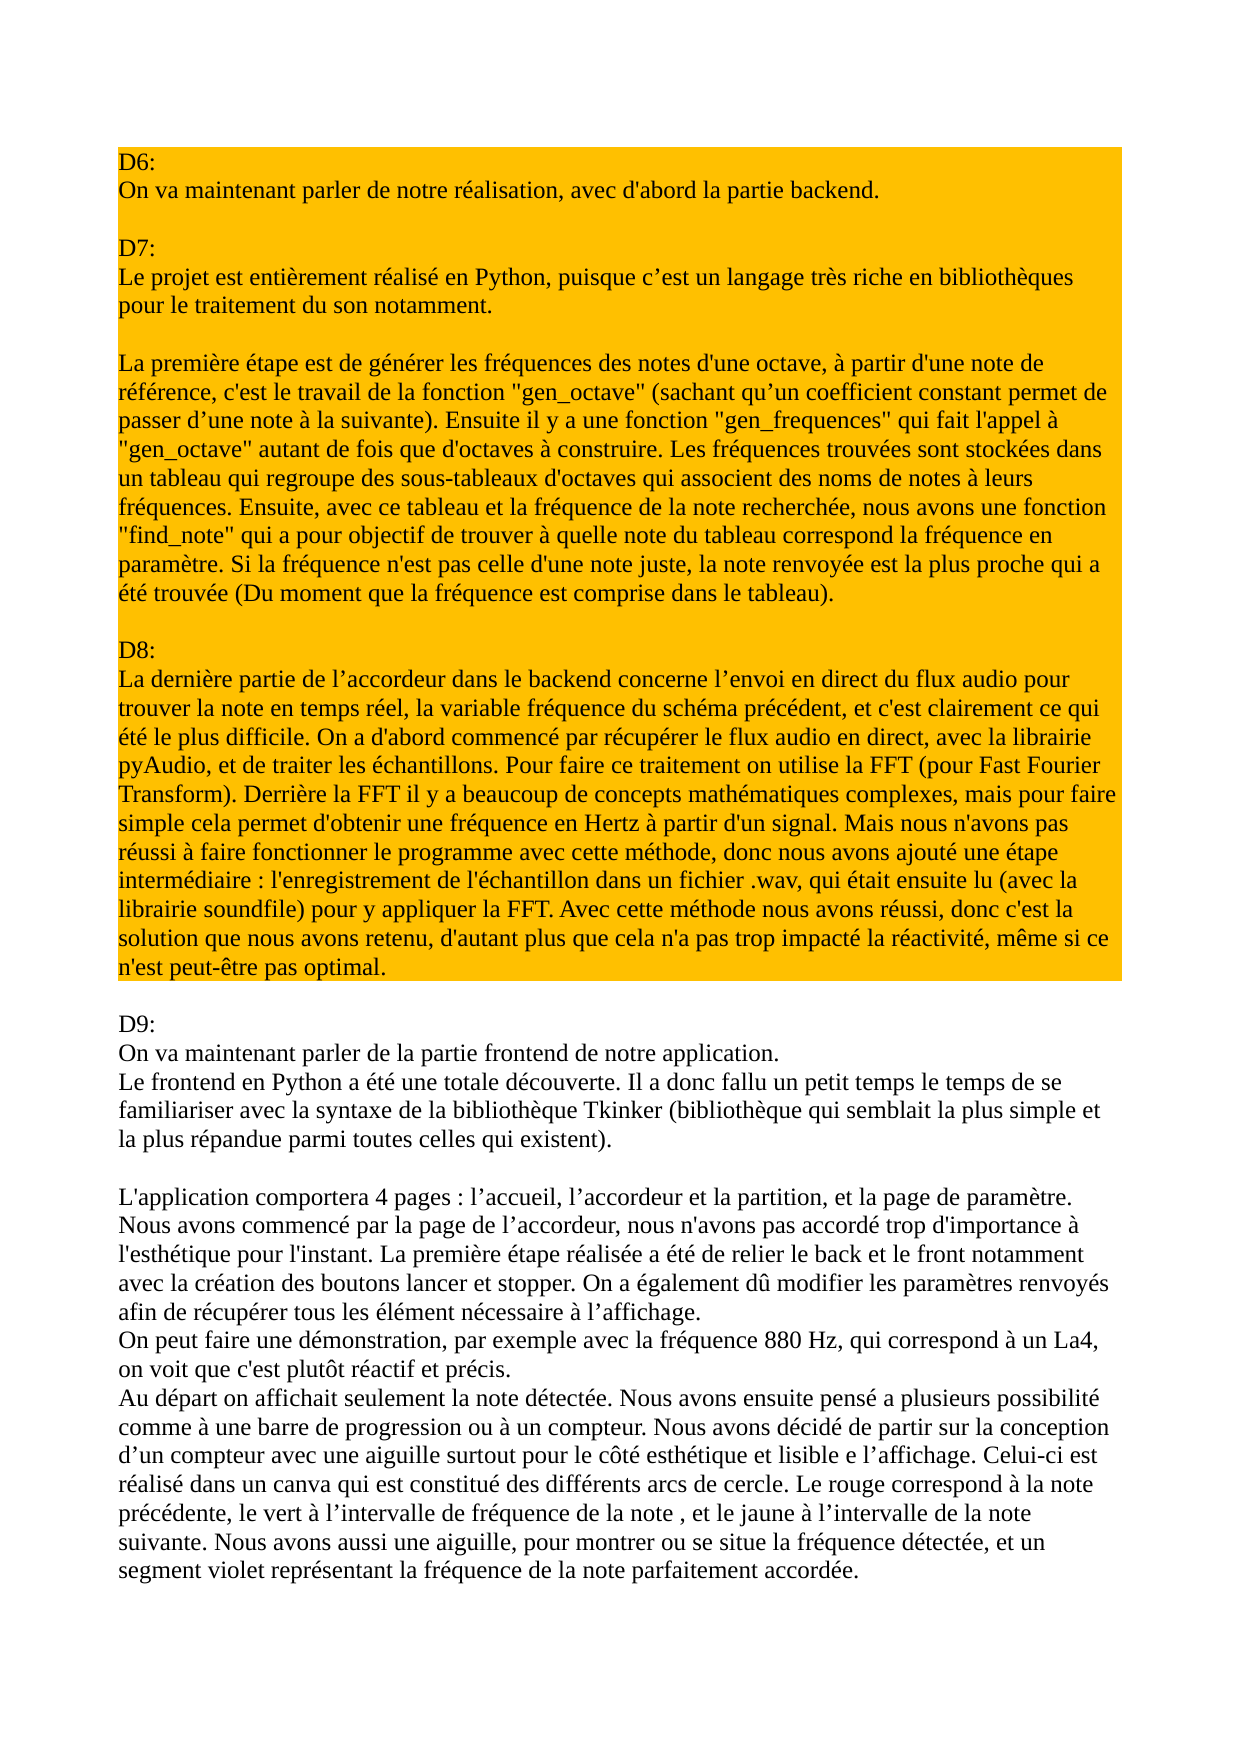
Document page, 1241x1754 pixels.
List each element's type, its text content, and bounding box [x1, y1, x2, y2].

text D7: [118, 233, 1122, 262]
text La première étape est de générer les fréquences des notes d'une octave, à partir d'une note de référence, c'est le travail de la fonction "gen_octave" (sachant qu’un coefficient constant permet de passer d’une note à la suivante). Ensuite il y a une fonction "gen_frequences" qui fait l'appel à "gen_octave" autant de fois que d'octaves à construire. Les fréquences trouvées sont stockées dans un tableau qui regroupe des sous-tableaux d'octaves qui associent des noms de notes à leurs fréquences. Ensuite, avec ce tableau et la fréquence de la note recherchée, nous avons une fonction "find_note" qui a pour objectif de trouver à quelle note du tableau correspond la fréquence en paramètre. Si la fréquence n'est pas celle d'une note juste, la note renvoyée est la plus proche qui a été trouvée (Du moment que la fréquence est comprise dans le tableau). [118, 348, 1122, 607]
text Nous avons commencé par la page de l’accordeur, nous n'avons pas accordé trop d'importance à l'esthétique pour l'instant. La première étape réalisée a été de relier le back et le front notamment avec la création des boutons lancer et stopper. On a également dû modifier les paramètres renvoyés afin de récupérer tous les élément nécessaire à l’affichage. [118, 1211, 1122, 1326]
text On va maintenant parler de la partie frontend de notre application. [118, 1038, 1122, 1067]
text D9: [118, 1009, 1122, 1038]
text D6: [118, 147, 1122, 176]
text Au départ on affichait seulement la note détectée. Nous avons ensuite pensé a plusieurs possibilité comme à une barre de progression ou à un compteur. Nous avons décidé de partir sur la conception d’un compteur avec une aiguille surtout pour le côté esthétique et lisible e l’affichage. Celui-ci est réalisé dans un canva qui est constitué des différents arcs de cercle. Le rouge correspond à la note précédente, le vert à l’intervalle de fréquence de la note , et le jaune à l’intervalle de la note suivante. Nous avons aussi une aiguille, pour montrer ou se situe la fréquence détectée, et un segment violet représentant la fréquence de la note parfaitement accordée. [118, 1383, 1122, 1584]
text La dernière partie de l’accordeur dans le backend concerne l’envoi en direct du flux audio pour trouver la note en temps réel, la variable fréquence du schéma précédent, et c'est clairement ce qui été le plus difficile. On a d'abord commencé par récupérer le flux audio en direct, avec la librairie pyAudio, et de traiter les échantillons. Pour faire ce traitement on utilise la FFT (pour Fast Fourier Transform). Derrière la FFT il y a beaucoup de concepts mathématiques complexes, mais pour faire simple cela permet d'obtenir une fréquence en Hertz à partir d'un signal. Mais nous n'avons pas réussi à faire fonctionner le programme avec cette méthode, donc nous avons ajouté une étape intermédiaire : l'enregistrement de l'échantillon dans un fichier .wav, qui était ensuite lu (avec la librairie soundfile) pour y appliquer la FFT. Avec cette méthode nous avons réussi, donc c'est la solution que nous avons retenu, d'autant plus que cela n'a pas trop impacté la réactivité, même si ce n'est peut-être pas optimal. [118, 664, 1122, 981]
text D8: [118, 636, 1122, 664]
text Le frontend en Python a été une totale découverte. Il a donc fallu un petit temps le temps de se familiariser avec la syntaxe de la bibliothèque Tkinker (bibliothèque qui semblait la plus simple et la plus répandue parmi toutes celles qui existent). [118, 1067, 1122, 1153]
text On va maintenant parler de notre réalisation, avec d'abord la partie backend. [118, 176, 1122, 204]
text L'application comportera 4 pages : l’accueil, l’accordeur et la partition, et la page de paramètre. [118, 1182, 1122, 1211]
text Le projet est entièrement réalisé en Python, puisque c’est un langage très riche en bibliothèques pour le traitement du son notamment. [118, 262, 1122, 319]
text On peut faire une démonstration, par exemple avec la fréquence 880 Hz, qui correspond à un La4, on voit que c'est plutôt réactif et précis. [118, 1326, 1122, 1383]
